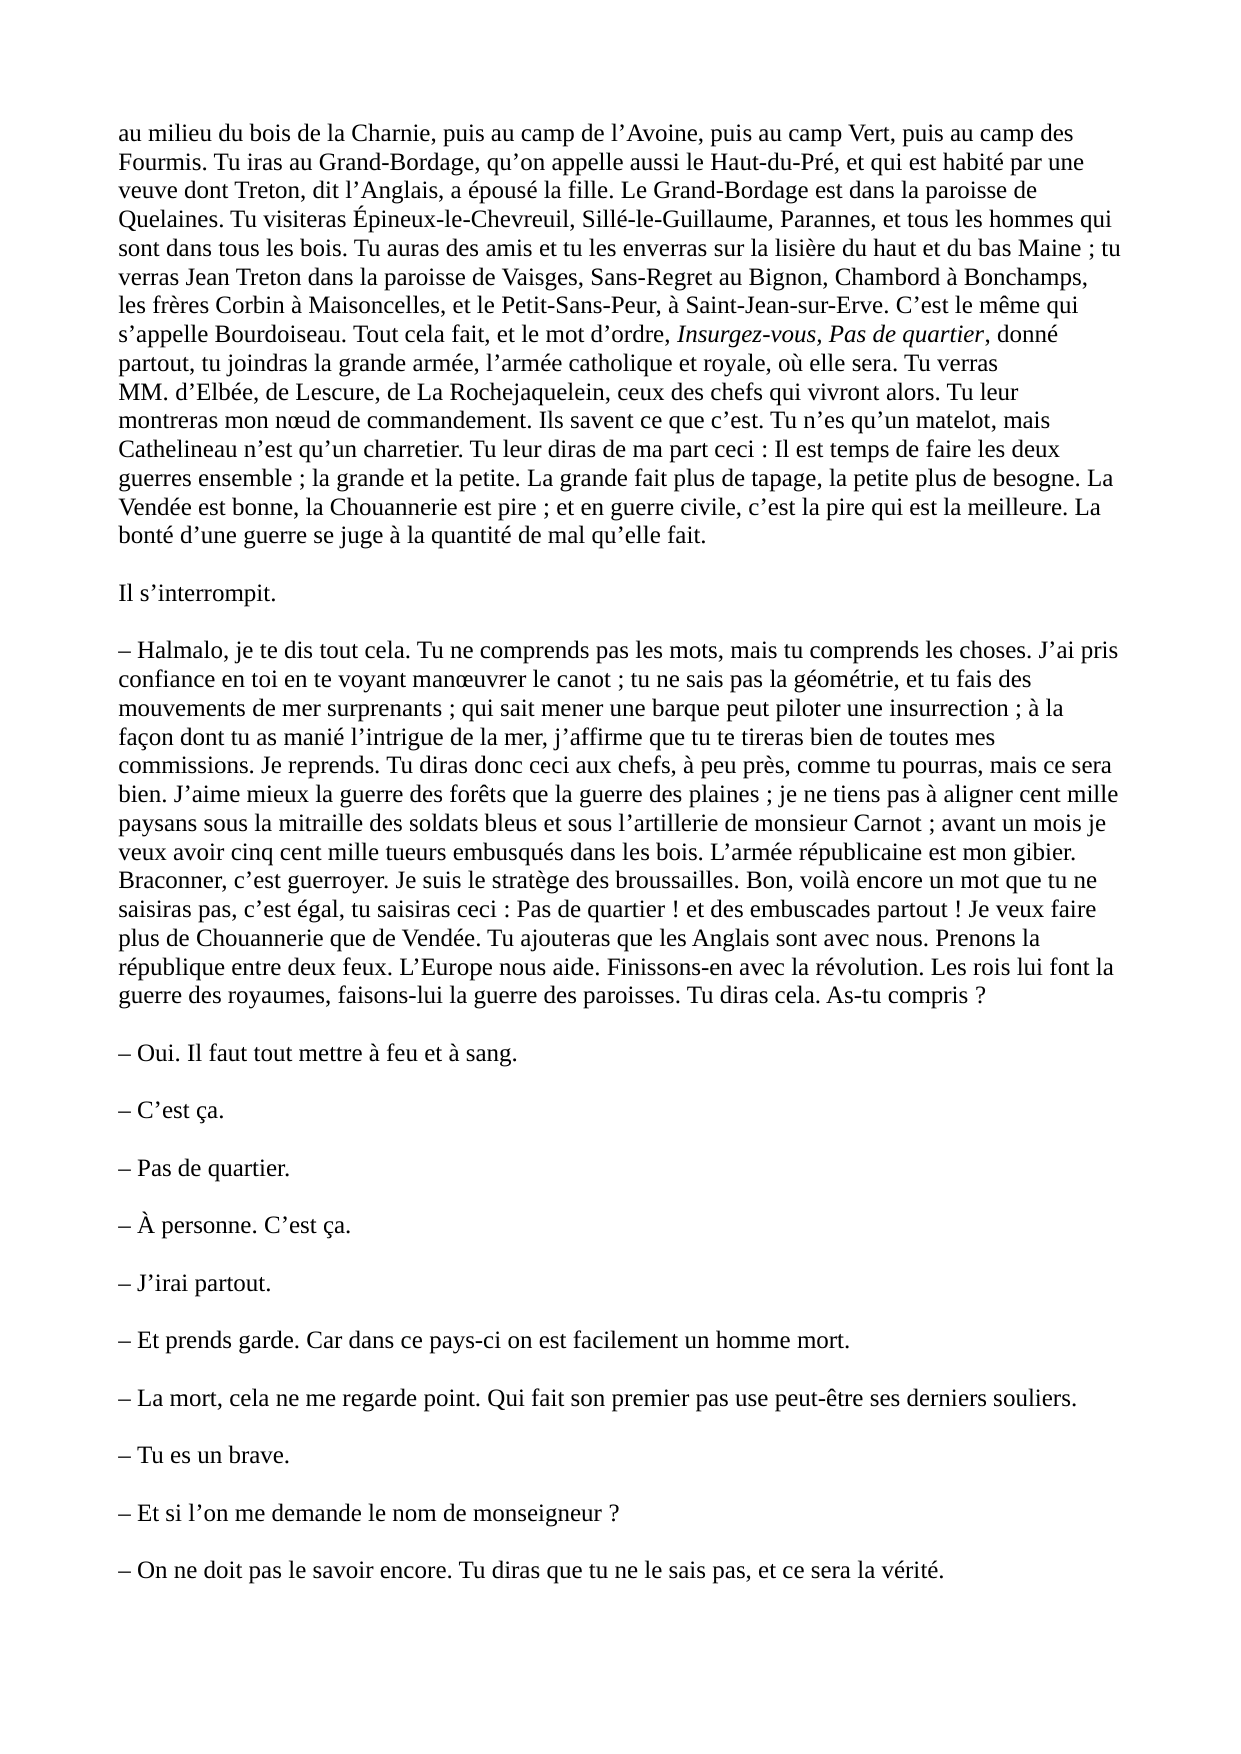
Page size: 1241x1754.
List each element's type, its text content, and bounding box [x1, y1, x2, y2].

text – J’irai partout. [118, 1268, 1122, 1297]
text – À personne. C’est ça. [118, 1211, 1122, 1239]
text – Tu es un brave. [118, 1441, 1122, 1469]
text – Et prends garde. Car dans ce pays-ci on est facilement un homme mort. [118, 1326, 1122, 1354]
text – On ne doit pas le savoir encore. Tu diras que tu ne le sais pas, et ce sera la vérité. [118, 1556, 1122, 1584]
text – Et si l’on me demande le nom de monseigneur ? [118, 1498, 1122, 1527]
text – La mort, cela ne me regarde point. Qui fait son premier pas use peut-être ses derniers souliers. [118, 1383, 1122, 1412]
text – C’est ça. [118, 1096, 1122, 1124]
text Il s’interrompit. [118, 578, 1122, 607]
text au milieu du bois de la Charnie, puis au camp de l’Avoine, puis au camp Vert, puis au camp des Fourmis. Tu iras au Grand-Bordage, qu’on appelle aussi le Haut-du-Pré, et qui est habité par une veuve dont Treton, dit l’Anglais, a épousé la fille. Le Grand-Bordage est dans la paroisse de Quelaines. Tu visiteras Épineux-le-Chevreuil, Sillé-le-Guillaume, Parannes, et tous les hommes qui sont dans tous les bois. Tu auras des amis et tu les enverras sur la lisière du haut et du bas Maine ; tu verras Jean Treton dans la paroisse de Vaisges, Sans-Regret au Bignon, Chambord à Bonchamps, les frères Corbin à Maisoncelles, et le Petit-Sans-Peur, à Saint-Jean-sur-Erve. C’est le même qui s’appelle Bourdoiseau. Tout cela fait, et le mot d’ordre, Insurgez-vous, Pas de quartier, donné partout, tu joindras la grande armée, l’armée catholique et royale, où elle sera. Tu verras MM. d’Elbée, de Lescure, de La Rochejaquelein, ceux des chefs qui vivront alors. Tu leur montreras mon nœud de commandement. Ils savent ce que c’est. Tu n’es qu’un matelot, mais Cathelineau n’est qu’un charretier. Tu leur diras de ma part ceci : Il est temps de faire les deux guerres ensemble ; la grande et la petite. La grande fait plus de tapage, la petite plus de besogne. La Vendée est bonne, la Chouannerie est pire ; et en guerre civile, c’est la pire qui est la meilleure. La bonté d’une guerre se juge à la quantité de mal qu’elle fait. [118, 118, 1122, 549]
text – Halmalo, je te dis tout cela. Tu ne comprends pas les mots, mais tu comprends les choses. J’ai pris confiance en toi en te voyant manœuvrer le canot ; tu ne sais pas la géométrie, et tu fais des mouvements de mer surprenants ; qui sait mener une barque peut piloter une insurrection ; à la façon dont tu as manié l’intrigue de la mer, j’affirme que tu te tireras bien de toutes mes commissions. Je reprends. Tu diras donc ceci aux chefs, à peu près, comme tu pourras, mais ce sera bien. J’aime mieux la guerre des forêts que la guerre des plaines ; je ne tiens pas à aligner cent mille paysans sous la mitraille des soldats bleus et sous l’artillerie de monsieur Carnot ; avant un mois je veux avoir cinq cent mille tueurs embusqués dans les bois. L’armée républicaine est mon gibier. Braconner, c’est guerroyer. Je suis le stratège des broussailles. Bon, voilà encore un mot que tu ne saisiras pas, c’est égal, tu saisiras ceci : Pas de quartier ! et des embuscades partout ! Je veux faire plus de Chouannerie que de Vendée. Tu ajouteras que les Anglais sont avec nous. Prenons la république entre deux feux. L’Europe nous aide. Finissons-en avec la révolution. Les rois lui font la guerre des royaumes, faisons-lui la guerre des paroisses. Tu diras cela. As-tu compris ? [118, 636, 1122, 1009]
text – Pas de quartier. [118, 1153, 1122, 1182]
text – Oui. Il faut tout mettre à feu et à sang. [118, 1038, 1122, 1067]
